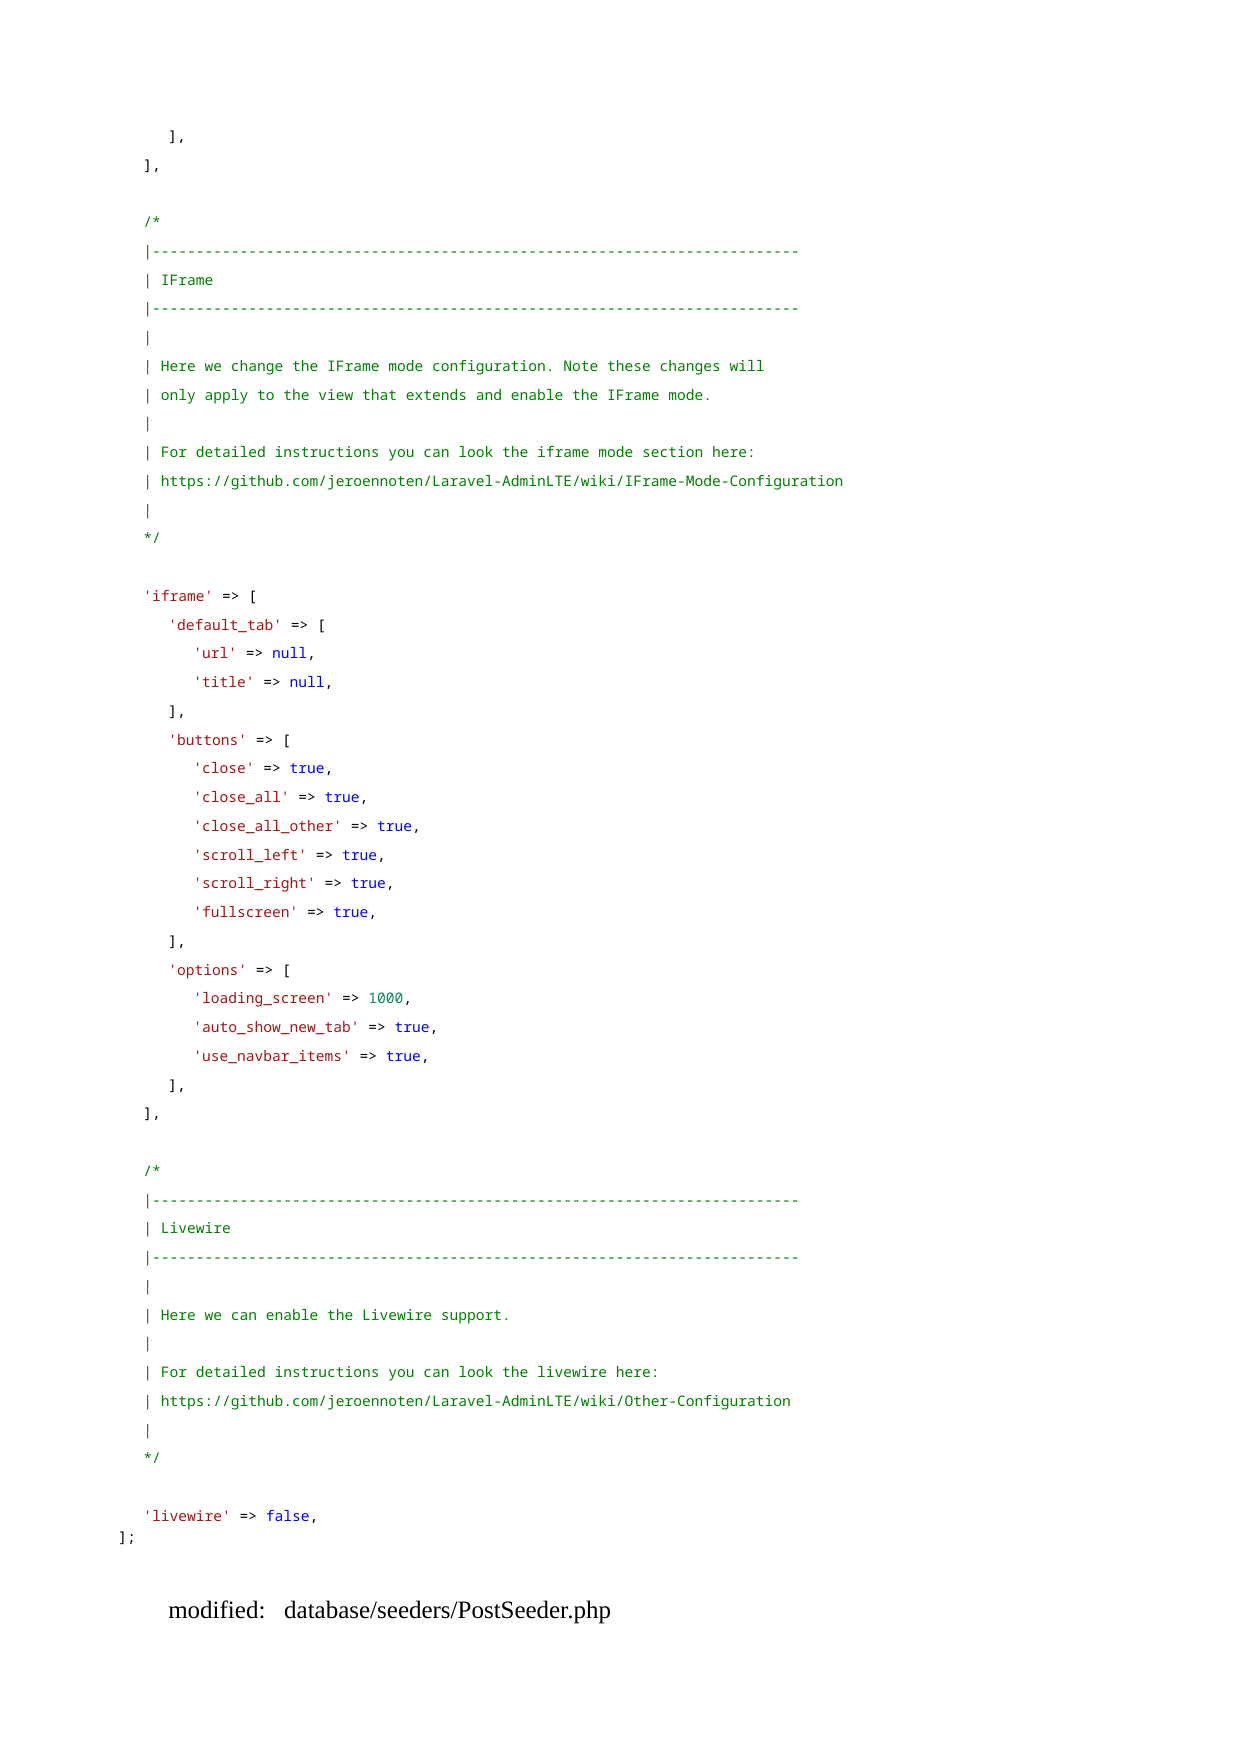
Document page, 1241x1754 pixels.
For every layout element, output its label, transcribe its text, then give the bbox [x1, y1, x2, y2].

text 'options' => [ [118, 952, 1122, 981]
text */ [118, 1441, 1122, 1469]
text | https://github.com/jeroennoten/Laravel-AdminLTE/wiki/IFrame-Mode-Configuration [118, 463, 1122, 492]
text | [118, 492, 1122, 521]
text */ [118, 521, 1122, 549]
text 'buttons' => [ [118, 722, 1122, 751]
text |-------------------------------------------------------------------------- [118, 1239, 1122, 1268]
text | [118, 1412, 1122, 1441]
text 'iframe' => [ [118, 578, 1122, 607]
text |-------------------------------------------------------------------------- [118, 233, 1122, 262]
text |-------------------------------------------------------------------------- [118, 291, 1122, 319]
text | Here we change the IFrame mode configuration. Note these changes will [118, 348, 1122, 377]
text 'close_all_other' => true, [118, 808, 1122, 837]
text ], [118, 693, 1122, 722]
text | For detailed instructions you can look the iframe mode section here: [118, 434, 1122, 463]
text ], [118, 1096, 1122, 1124]
text modified: database/seeders/PostSeeder.php [118, 1595, 1122, 1624]
text 'close_all' => true, [118, 779, 1122, 808]
text 'scroll_right' => true, [118, 866, 1122, 894]
text | Here we can enable the Livewire support. [118, 1297, 1122, 1326]
text 'scroll_left' => true, [118, 837, 1122, 866]
text | [118, 319, 1122, 348]
text ], [118, 1067, 1122, 1096]
text 'loading_screen' => 1000, [118, 981, 1122, 1009]
text 'title' => null, [118, 664, 1122, 693]
text | [118, 1326, 1122, 1354]
text 'url' => null, [118, 636, 1122, 664]
text | Livewire [118, 1211, 1122, 1239]
text | [118, 1268, 1122, 1297]
text 'use_navbar_items' => true, [118, 1038, 1122, 1067]
text /* [118, 1153, 1122, 1182]
text 'close' => true, [118, 751, 1122, 779]
text /* [118, 204, 1122, 233]
text | [118, 406, 1122, 434]
text ], [118, 118, 1122, 147]
text 'default_tab' => [ [118, 607, 1122, 636]
text | only apply to the view that extends and enable the IFrame mode. [118, 377, 1122, 406]
text | IFrame [118, 262, 1122, 291]
text 'fullscreen' => true, [118, 894, 1122, 923]
text | For detailed instructions you can look the livewire here: [118, 1354, 1122, 1383]
text ], [118, 147, 1122, 176]
text ], [118, 923, 1122, 952]
text | https://github.com/jeroennoten/Laravel-AdminLTE/wiki/Other-Configuration [118, 1383, 1122, 1412]
text |-------------------------------------------------------------------------- [118, 1182, 1122, 1211]
text 'auto_show_new_tab' => true, [118, 1009, 1122, 1038]
text ]; [118, 1527, 1122, 1547]
text 'livewire' => false, [118, 1498, 1122, 1527]
